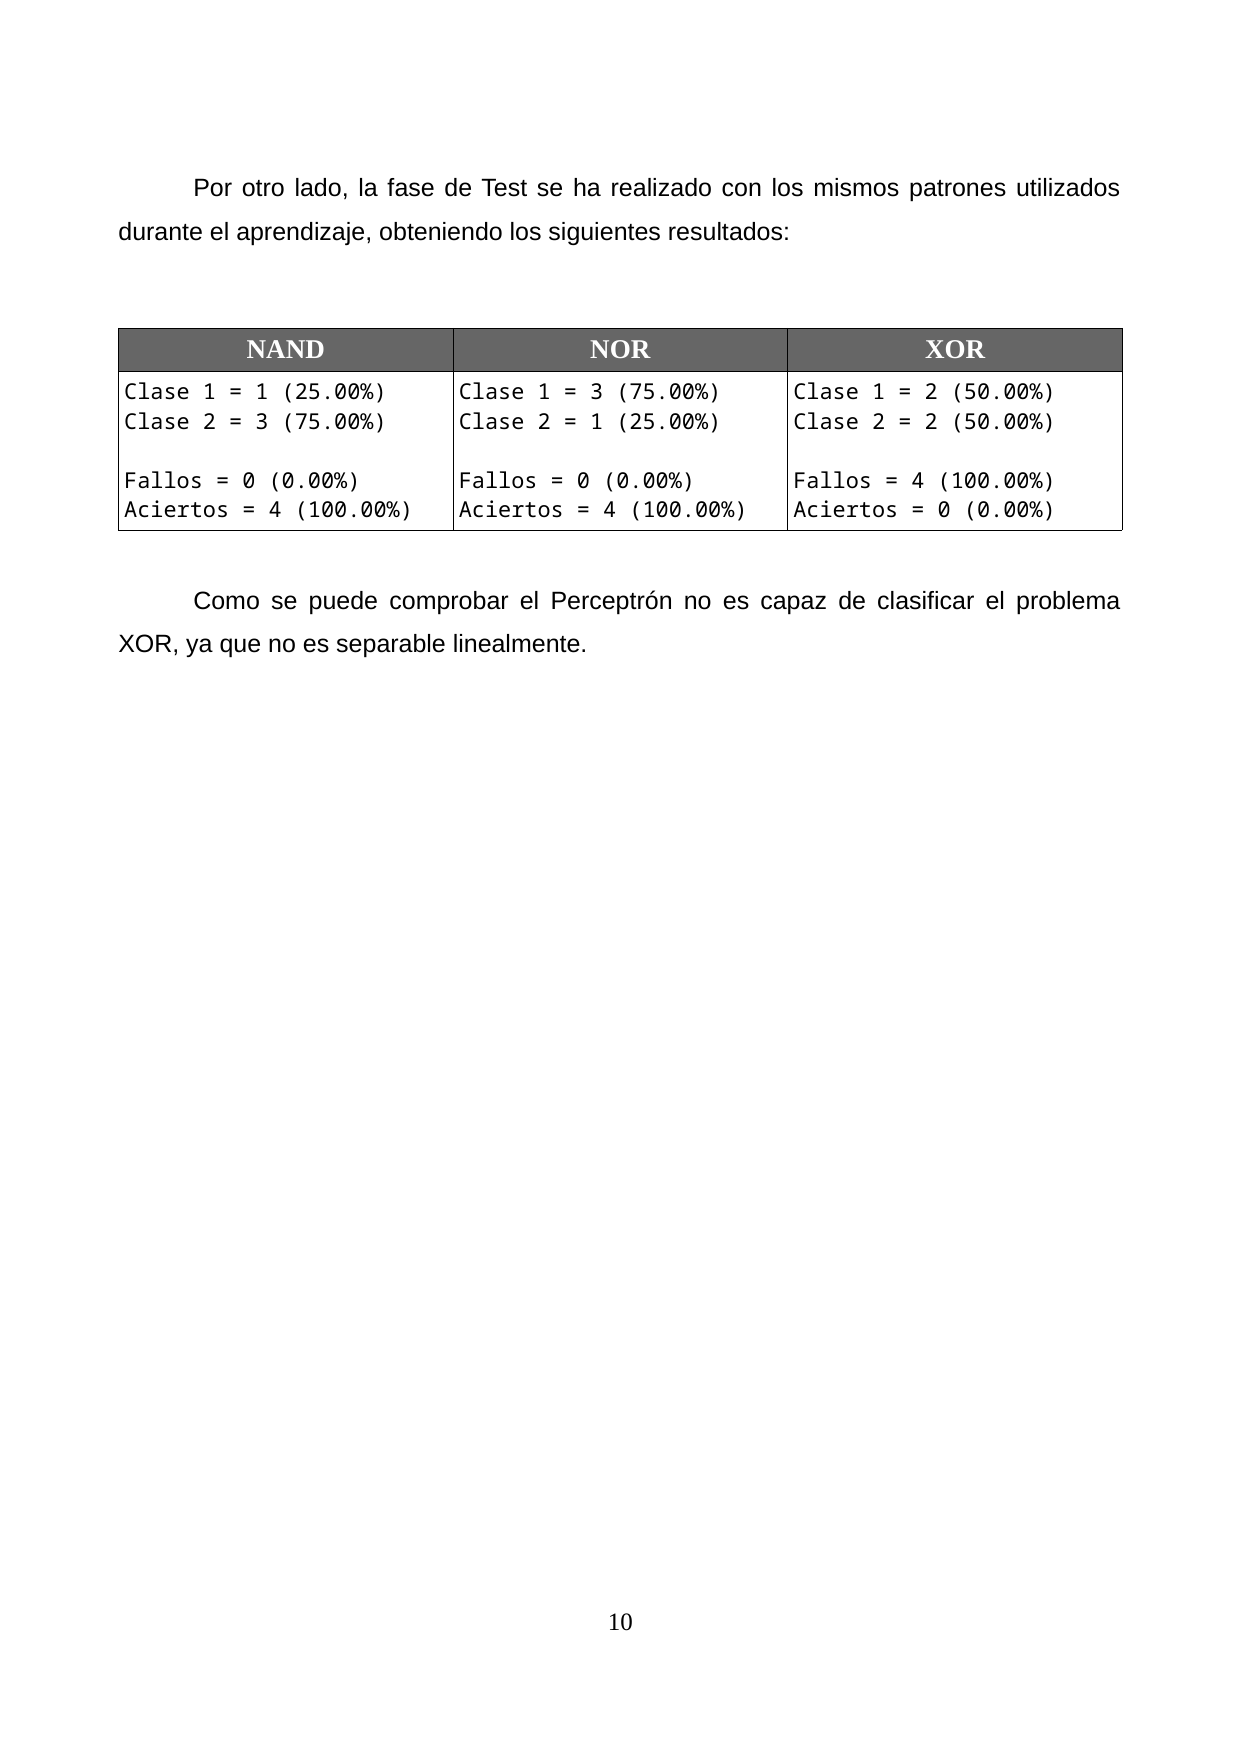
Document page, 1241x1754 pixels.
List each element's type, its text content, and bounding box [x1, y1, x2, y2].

text Como se puede comprobar el Perceptrón no es capaz de clasificar el problema XOR, ya que no es separable linealmente. [118, 586, 1122, 658]
table_header NOR [454, 329, 787, 371]
table_cell Clase 1 = 2 (50.00%) Clase 2 = 2 (50.00%) Fallos = 4 (100.00%) Aciertos = 0 (0.00%) [788, 372, 1122, 530]
table_cell Clase 1 = 3 (75.00%) Clase 2 = 1 (25.00%) Fallos = 0 (0.00%) Aciertos = 4 (100.00%) [454, 372, 787, 530]
text Por otro lado, la fase de Test se ha realizado con los mismos patrones utilizados durante el aprendizaje, obteniendo los siguientes resultados: [118, 173, 1122, 245]
table_header NAND [119, 329, 453, 371]
table_cell Clase 1 = 1 (25.00%) Clase 2 = 3 (75.00%) Fallos = 0 (0.00%) Aciertos = 4 (100.00%) [119, 372, 453, 530]
table_header XOR [788, 329, 1122, 371]
